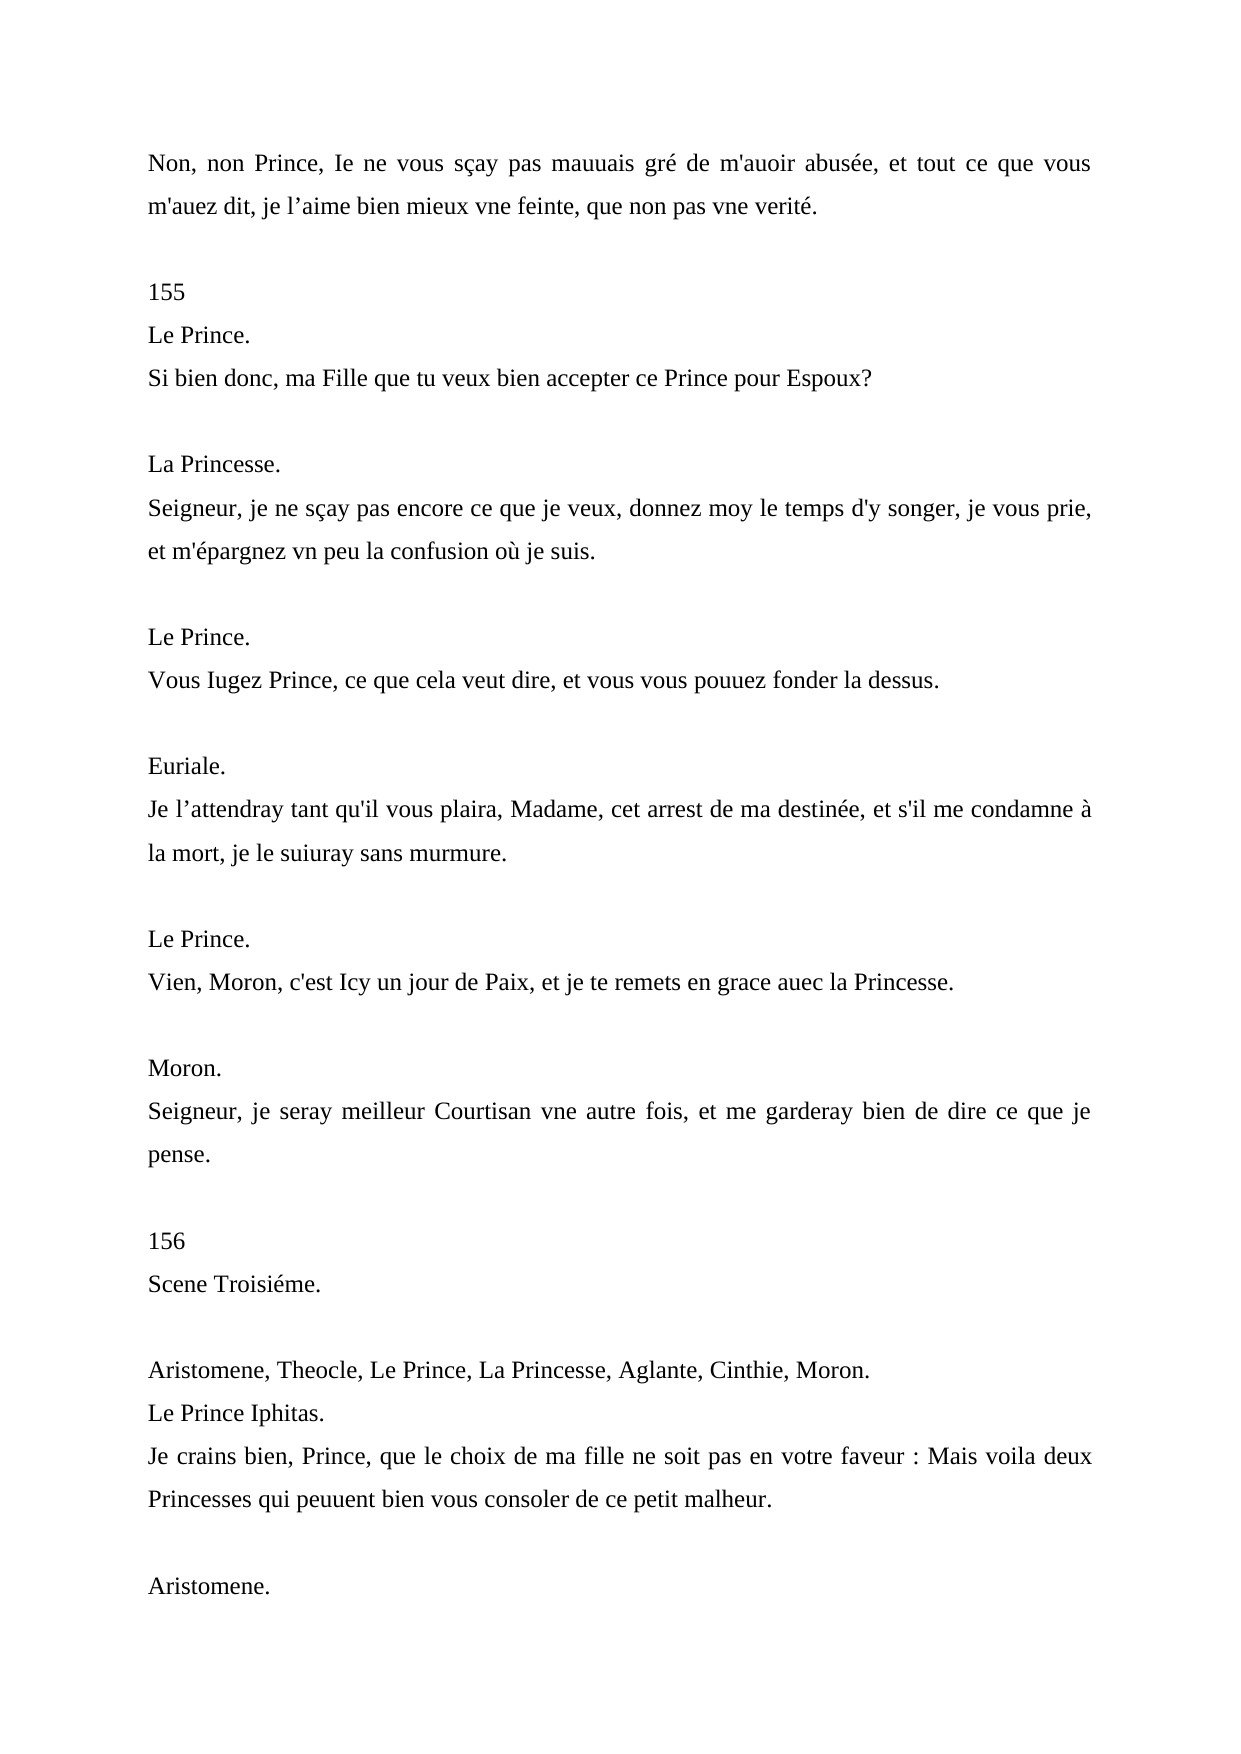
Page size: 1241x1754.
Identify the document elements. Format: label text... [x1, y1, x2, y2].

text Je l’attendray tant qu'il vous plaira, Madame, cet arrest de ma destinée, et s'il me condamne à la mort, je le suiuray sans murmure. [148, 794, 1093, 866]
text Vien, Moron, c'est Icy un jour de Paix, et je te remets en grace auec la Princesse. [148, 967, 1093, 996]
text Le Prince Iphitas. [148, 1398, 1093, 1427]
text Le Prince. [148, 622, 1093, 651]
text 155 [148, 277, 1093, 306]
text La Princesse. [148, 449, 1093, 478]
text Scene Troisiéme. [148, 1269, 1093, 1298]
text Seigneur, je seray meilleur Courtisan vne autre fois, et me garderay bien de dire ce que je pense. [148, 1096, 1093, 1168]
text Aristomene. [148, 1571, 1093, 1599]
text Le Prince. [148, 924, 1093, 953]
text Vous Iugez Prince, ce que cela veut dire, et vous vous pouuez fonder la dessus. [148, 665, 1093, 694]
text Moron. [148, 1053, 1093, 1082]
text Seigneur, je ne sçay pas encore ce que je veux, donnez moy le temps d'y songer, je vous prie, et m'épargnez vn peu la confusion où je suis. [148, 493, 1093, 564]
text Je crains bien, Prince, que le choix de ma fille ne soit pas en votre faveur : Mais voila deux Princesses qui peuuent bien vous consoler de ce petit malheur. [148, 1441, 1093, 1513]
text Non, non Prince, Ie ne vous sçay pas mauuais gré de m'auoir abusée, et tout ce que vous m'auez dit, je l’aime bien mieux vne feinte, que non pas vne verité. [148, 148, 1093, 219]
text Le Prince. [148, 320, 1093, 349]
text Euriale. [148, 751, 1093, 780]
text Aristomene, Theocle, Le Prince, La Princesse, Aglante, Cinthie, Moron. [148, 1355, 1093, 1384]
text 156 [148, 1226, 1093, 1254]
text Si bien donc, ma Fille que tu veux bien accepter ce Prince pour Espoux? [148, 363, 1093, 392]
